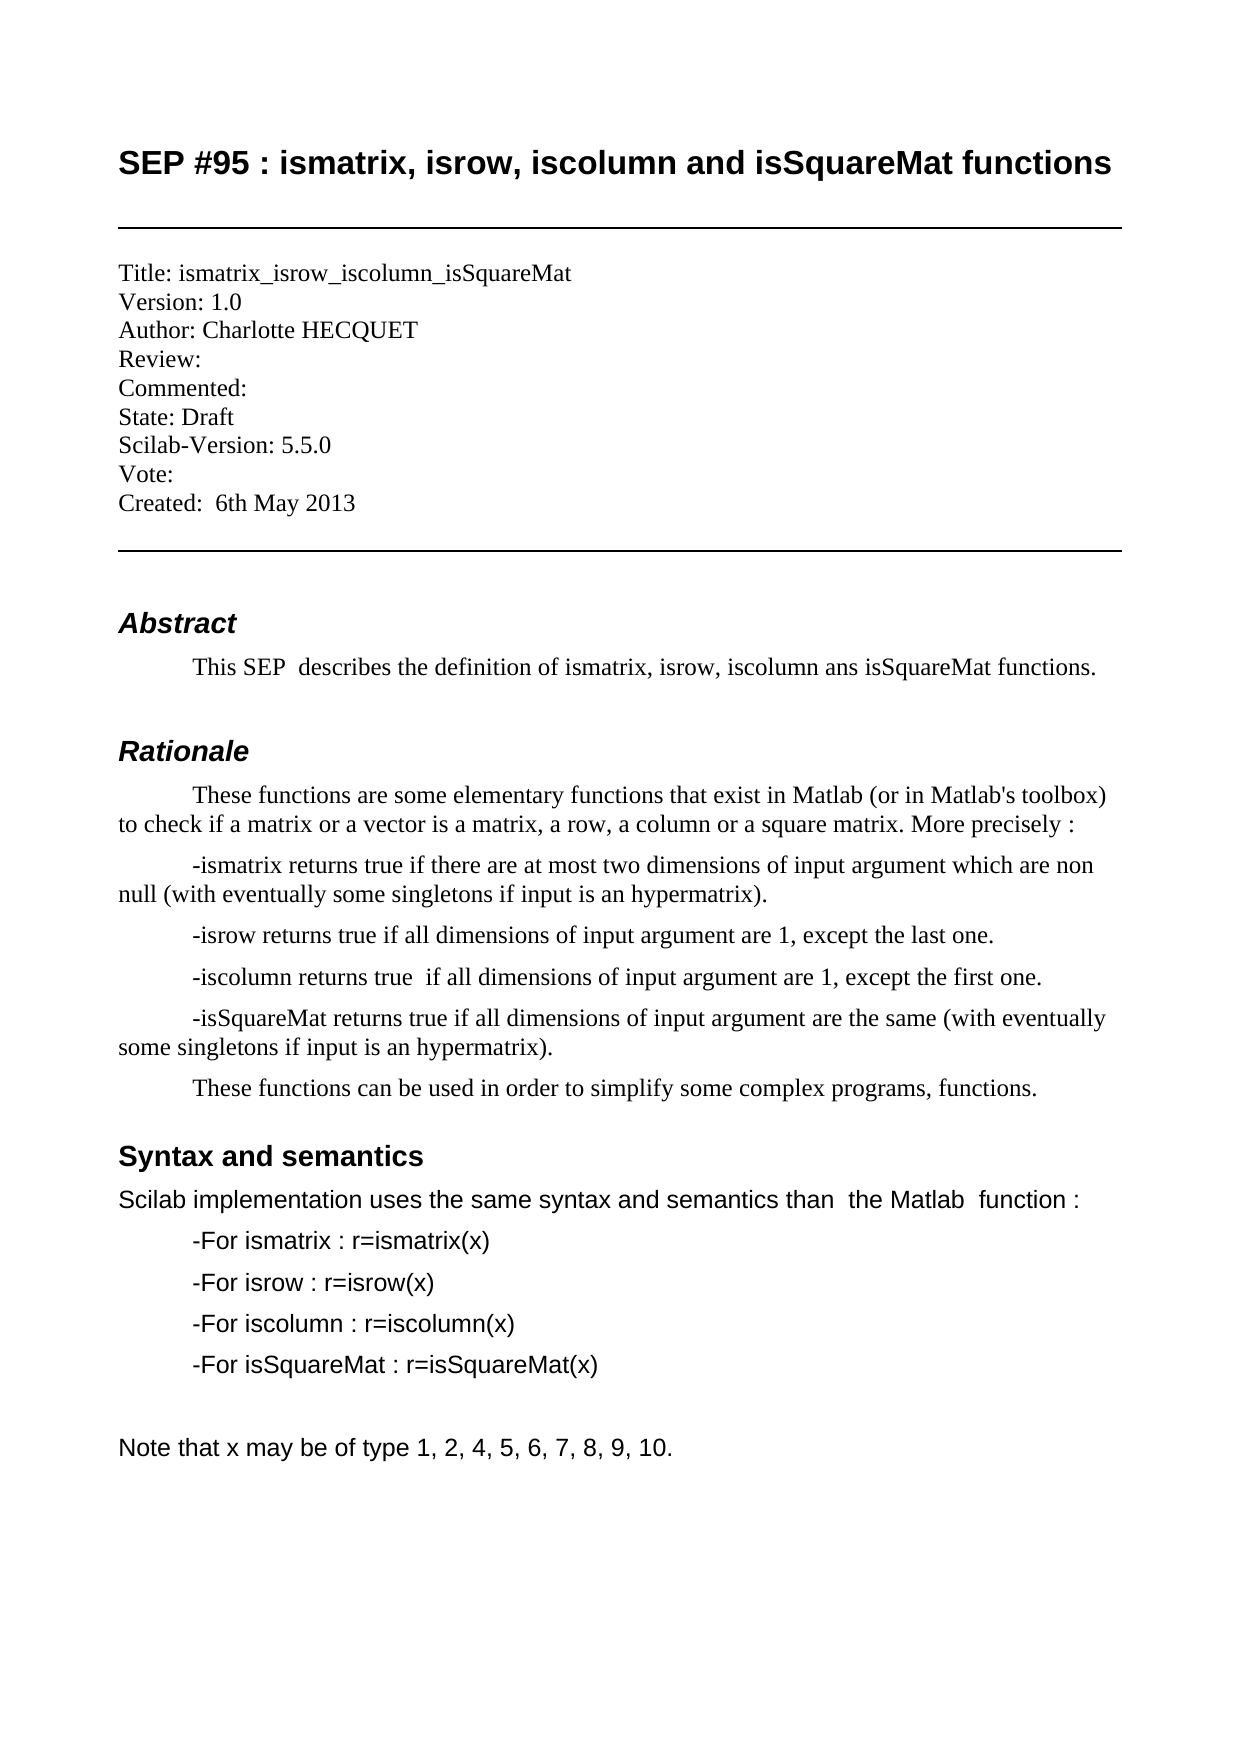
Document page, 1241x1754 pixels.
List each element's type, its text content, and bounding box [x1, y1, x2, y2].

text This SEP describes the definition of ismatrix, isrow, iscolumn ans isSquareMat functions. [118, 652, 1122, 681]
subtitle Abstract [118, 606, 1122, 639]
text Vote: [118, 459, 1122, 488]
text Version: 1.0 [118, 287, 1122, 316]
text -isSquareMat returns true if all dimensions of input argument are the same (with eventually some singletons if input is an hypermatrix). [118, 1003, 1122, 1060]
text These functions are some elementary functions that exist in Matlab (or in Matlab's toolbox) to check if a matrix or a vector is a matrix, a row, a column or a square matrix. More precisely : [118, 780, 1122, 838]
text -isrow returns true if all dimensions of input argument are 1, except the last one. [118, 920, 1122, 949]
subtitle SEP #95 : ismatrix, isrow, iscolumn and isSquareMat functions [118, 143, 1122, 182]
text -For iscolumn : r=iscolumn(x) [118, 1309, 1122, 1338]
text Title: ismatrix_isrow_iscolumn_isSquareMat [118, 258, 1122, 287]
text -For ismatrix : r=ismatrix(x) [118, 1226, 1122, 1255]
text State: Draft [118, 402, 1122, 431]
text Created: 6th May 2013 [118, 488, 1122, 517]
text -For isrow : r=isrow(x) [118, 1268, 1122, 1296]
subtitle Syntax and semantics [118, 1139, 1122, 1173]
subtitle Rationale [118, 734, 1122, 768]
text -For isSquareMat : r=isSquareMat(x) [118, 1350, 1122, 1379]
text Note that x may be of type 1, 2, 4, 5, 6, 7, 8, 9, 10. [118, 1433, 1122, 1461]
text Commented: [118, 373, 1122, 402]
text Author: Charlotte HECQUET [118, 316, 1122, 344]
text Review: [118, 344, 1122, 373]
text Scilab-Version: 5.5.0 [118, 431, 1122, 459]
text -ismatrix returns true if there are at most two dimensions of input argument which are non null (with eventually some singletons if input is an hypermatrix). [118, 850, 1122, 908]
text These functions can be used in order to simplify some complex programs, functions. [118, 1073, 1122, 1102]
text -iscolumn returns true if all dimensions of input argument are 1, except the first one. [118, 962, 1122, 990]
text Scilab implementation uses the same syntax and semantics than the Matlab function : [118, 1185, 1122, 1214]
